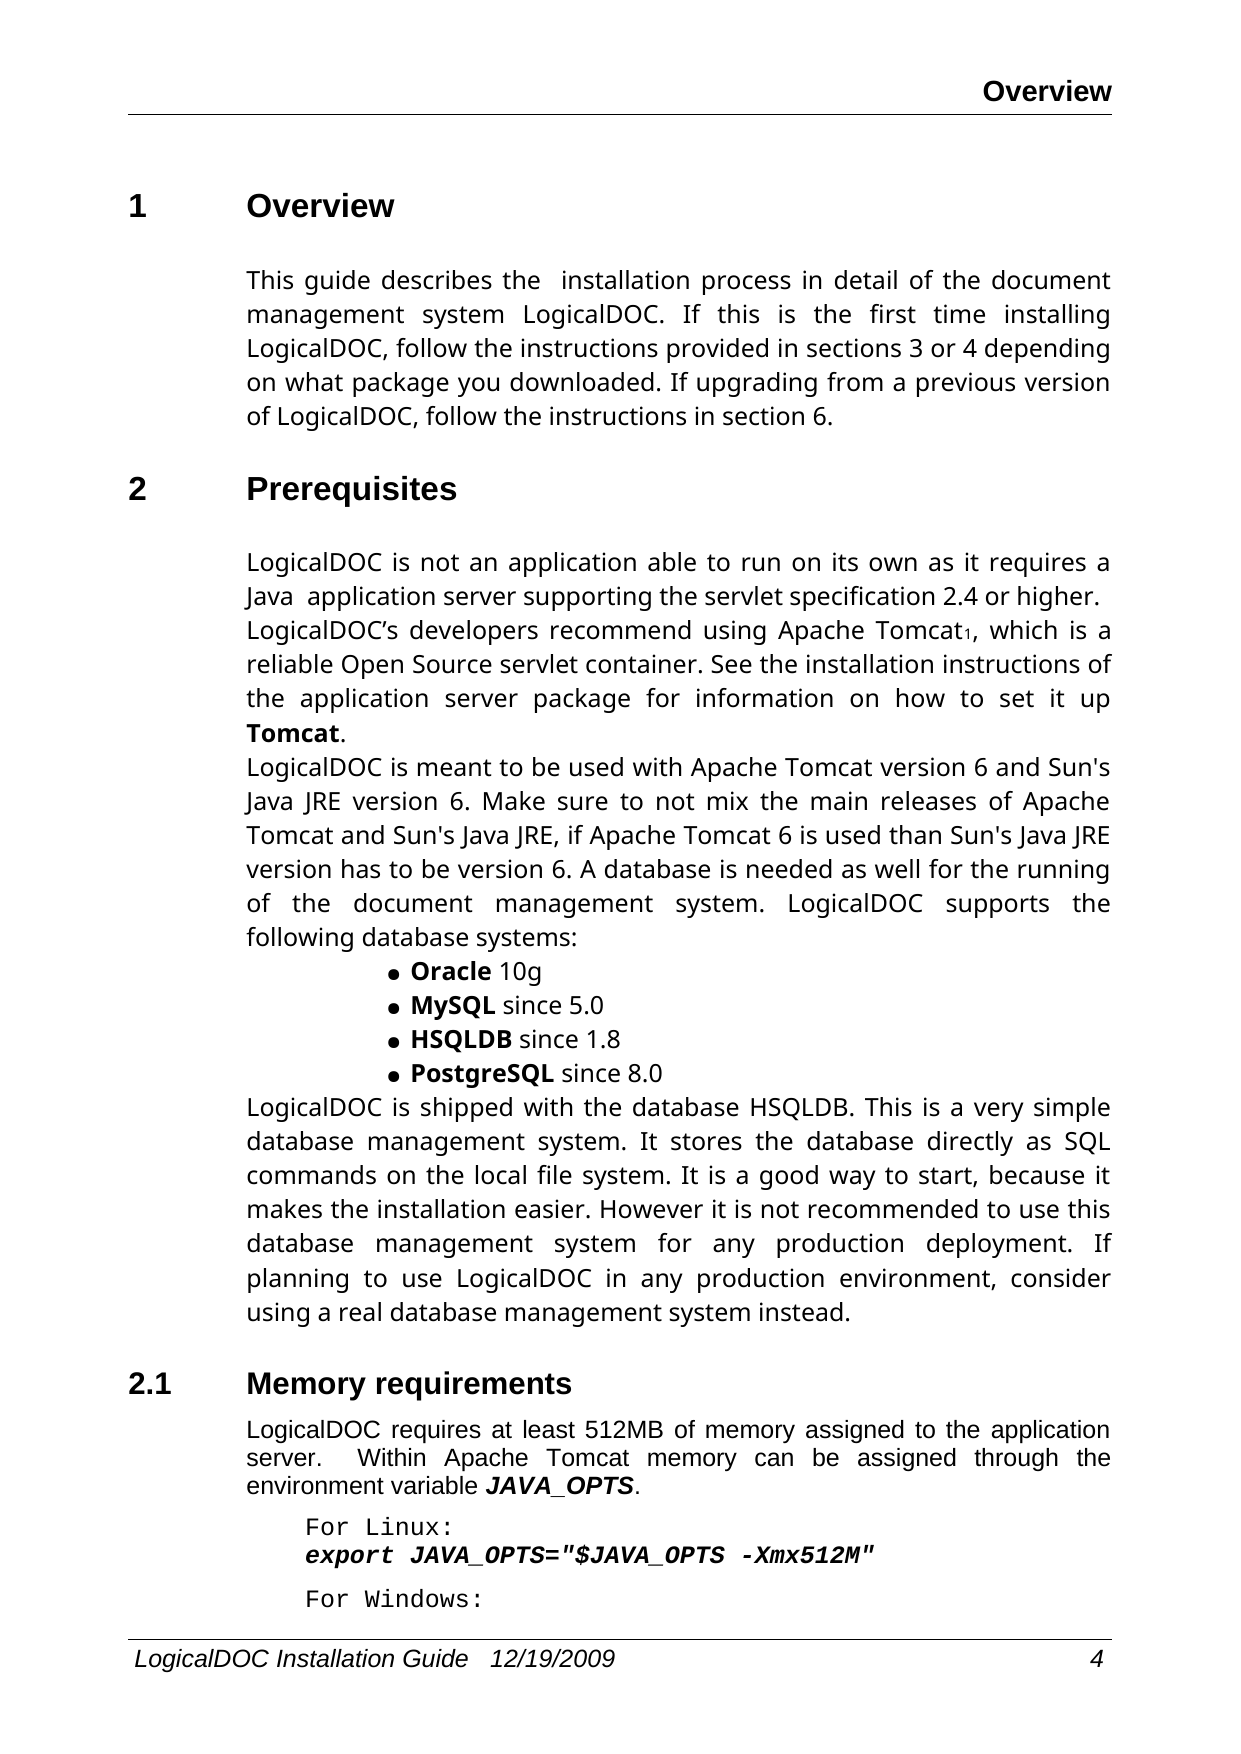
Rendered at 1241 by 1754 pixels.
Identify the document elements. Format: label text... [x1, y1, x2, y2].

text For Windows: [305, 1586, 1112, 1614]
subtitle Memory requirements [128, 1366, 1112, 1401]
text ● HSQLDB since 1.8 [386, 1022, 1112, 1056]
text LogicalDOC’s developers recommend using Apache Tomcat1, which is a reliable Open Source servlet container. See the installation instructions of the application server package for information on how to set it up Tomcat. [246, 613, 1112, 749]
text LogicalDOC is meant to be used with Apache Tomcat version 6 and Sun's Java JRE version 6. Make sure to not mix the main releases of Apache Tomcat and Sun's Java JRE, if Apache Tomcat 6 is used than Sun's Java JRE version has to be version 6. A database is needed as well for the running of the document management system. LogicalDOC supports the following database systems: [246, 749, 1112, 954]
text ● PostgreSQL since 8.0 [386, 1056, 1112, 1090]
text export JAVA_OPTS="$JAVA_OPTS -Xmx512M" [305, 1543, 1112, 1571]
text LogicalDOC is not an application able to run on its own as it requires a Java application server supporting the servlet specification 2.4 or higher. [246, 545, 1112, 613]
subtitle Prerequisites [128, 470, 1112, 507]
text This guide describes the installation process in detail of the document management system LogicalDOC. If this is the first time installing LogicalDOC, follow the instructions provided in sections 3 or 4 depending on what package you downloaded. If upgrading from a previous version of LogicalDOC, follow the instructions in section 6. [246, 262, 1112, 433]
text LogicalDOC requires at least 512MB of memory assigned to the application server. Within Apache Tomcat memory can be assigned through the environment variable JAVA_OPTS. [246, 1416, 1112, 1499]
text ● Oracle 10g [386, 954, 1112, 988]
subtitle Overview [128, 187, 1112, 225]
text For Linux: [305, 1514, 1112, 1543]
text ● MySQL since 5.0 [386, 988, 1112, 1022]
text LogicalDOC is shipped with the database HSQLDB. This is a very simple database management system. It stores the database directly as SQL commands on the local file system. It is a good way to start, because it makes the installation easier. However it is not recommended to use this database management system for any production deployment. If planning to use LogicalDOC in any production environment, consider using a real database management system instead. [246, 1090, 1112, 1328]
